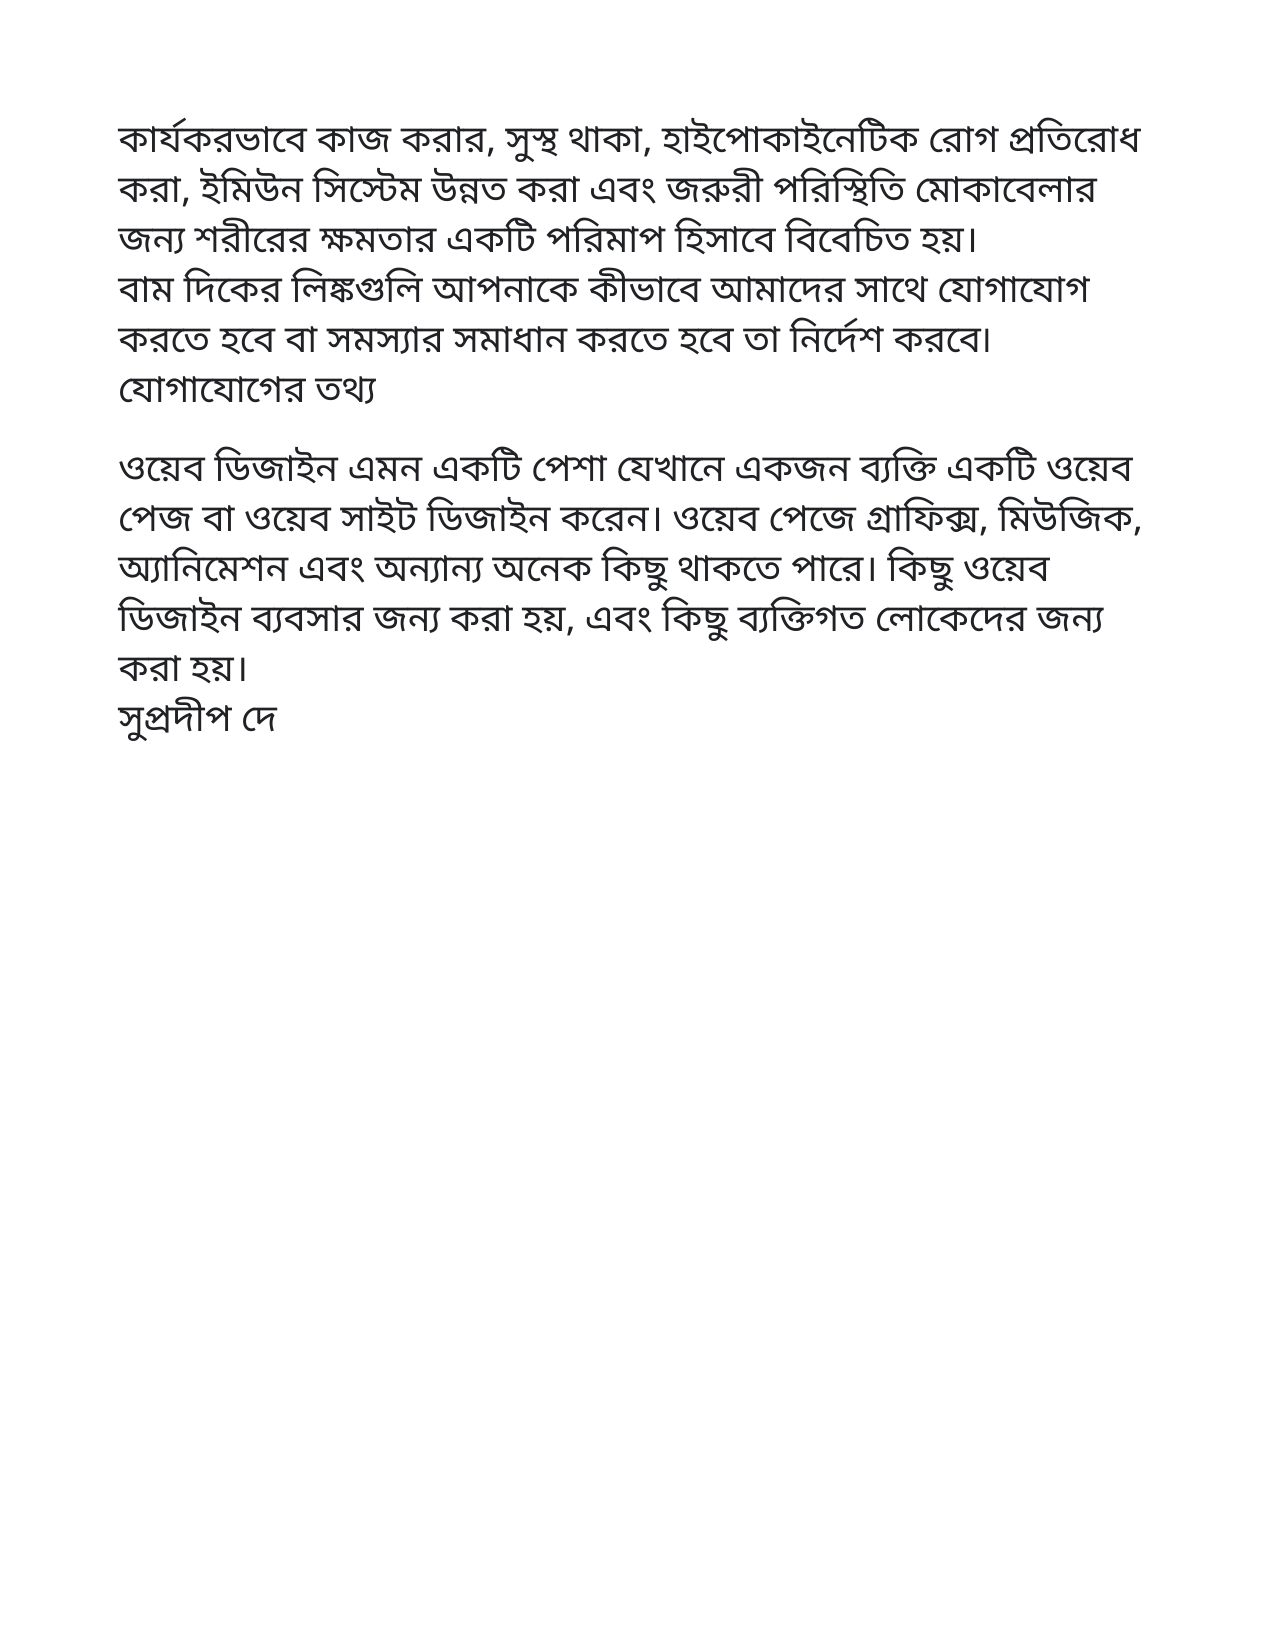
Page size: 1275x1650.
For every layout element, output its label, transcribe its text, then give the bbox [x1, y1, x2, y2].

text কার্যকরভাবে কাজ করার, সুস্থ থাকা, হাইপোকাইনেটিক রোগ প্রতিরোধ করা, ইমিউন সিস্টেম উন্নত করা এবং জরুরী পরিস্থিতি মোকাবেলার জন্য শরীরের ক্ষমতার একটি পরিমাপ হিসাবে বিবেচিত হয়। [118, 118, 1157, 268]
text বাম দিকের লিঙ্কগুলি আপনাকে কীভাবে আমাদের সাথে যোগাযোগ করতে হবে বা সমস্যার সমাধান করতে হবে তা নির্দেশ করবে৷ [118, 268, 1157, 368]
text যোগাযোগের তথ্য [118, 368, 1157, 418]
text ওয়েব ডিজাইন এমন একটি পেশা যেখানে একজন ব্যক্তি একটি ওয়েব পেজ বা ওয়েব সাইট ডিজাইন করেন। ওয়েব পেজে গ্রাফিক্স, মিউজিক, অ্যানিমেশন এবং অন্যান্য অনেক কিছু থাকতে পারে। কিছু ওয়েব ডিজাইন ব্যবসার জন্য করা হয়, এবং কিছু ব্যক্তিগত লোকেদের জন্য করা হয়। [118, 447, 1157, 697]
text সুপ্রদীপ দে [118, 697, 1157, 747]
